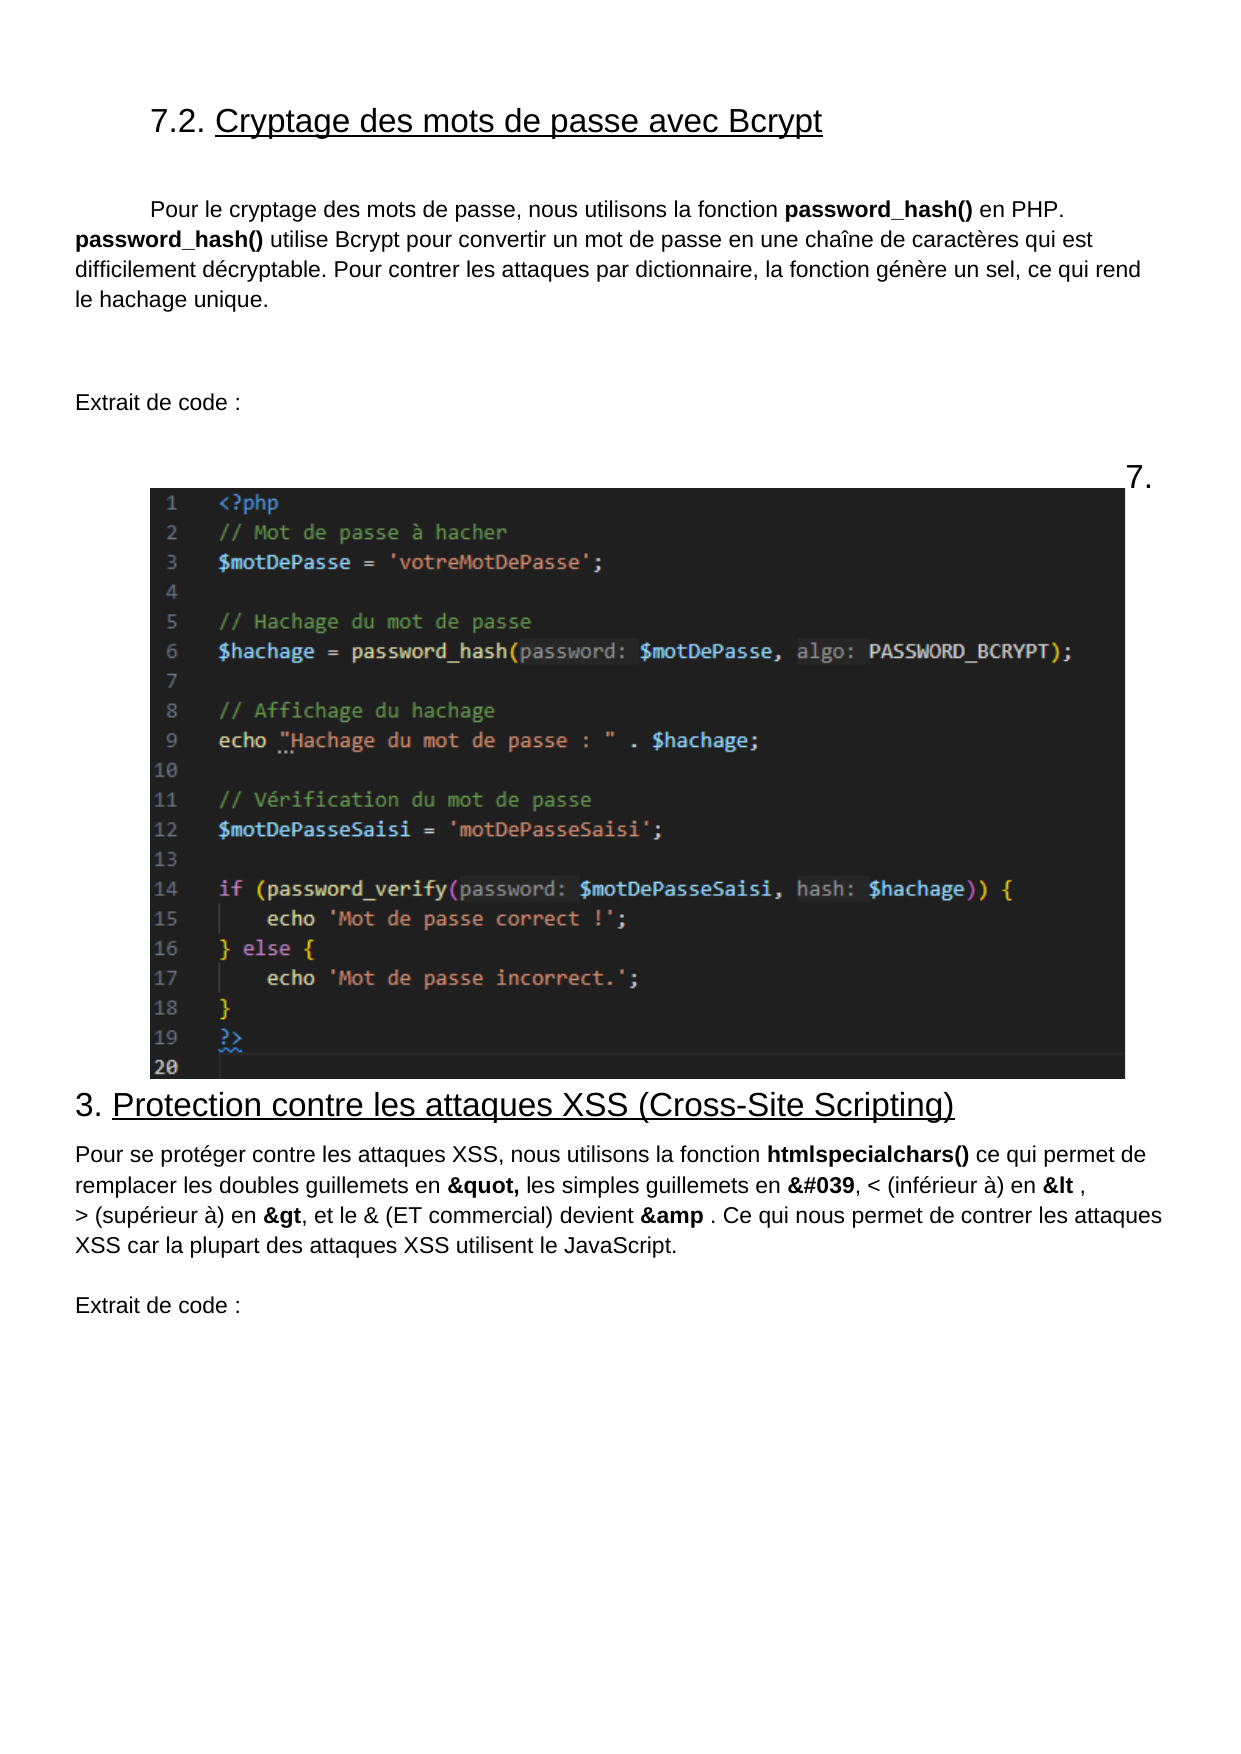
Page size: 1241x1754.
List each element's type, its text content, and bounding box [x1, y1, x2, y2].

text Extrait de code : [75, 1292, 1165, 1319]
text Extrait de code : [75, 389, 1165, 416]
text > (supérieur à) en &gt, et le & (ET commercial) devient &amp . Ce qui nous permet de contrer les attaques XSS car la plupart des attaques XSS utilisent le JavaScript. [75, 1202, 1165, 1258]
subtitle 7.2. Cryptage des mots de passe avec Bcrypt [150, 101, 1165, 140]
subtitle Pour le cryptage des mots de passe, nous utilisons la fonction password_hash() en PHP. password_hash() utilise Bcrypt pour convertir un mot de passe en une chaîne de caractères qui est difficilement décryptable. Pour contrer les attaques par dictionnaire, la fonction génère un sel, ce qui rend le hachage unique. [75, 196, 1165, 312]
text Pour se protéger contre les attaques XSS, nous utilisons la fonction htmlspecialchars() ce qui permet de remplacer les doubles guillemets en &quot, les simples guillemets en &#039, < (inférieur à) en &lt , [75, 1141, 1165, 1198]
subtitle 7.3. Protection contre les attaques XSS (Cross-Site Scripting) [75, 457, 1165, 1123]
